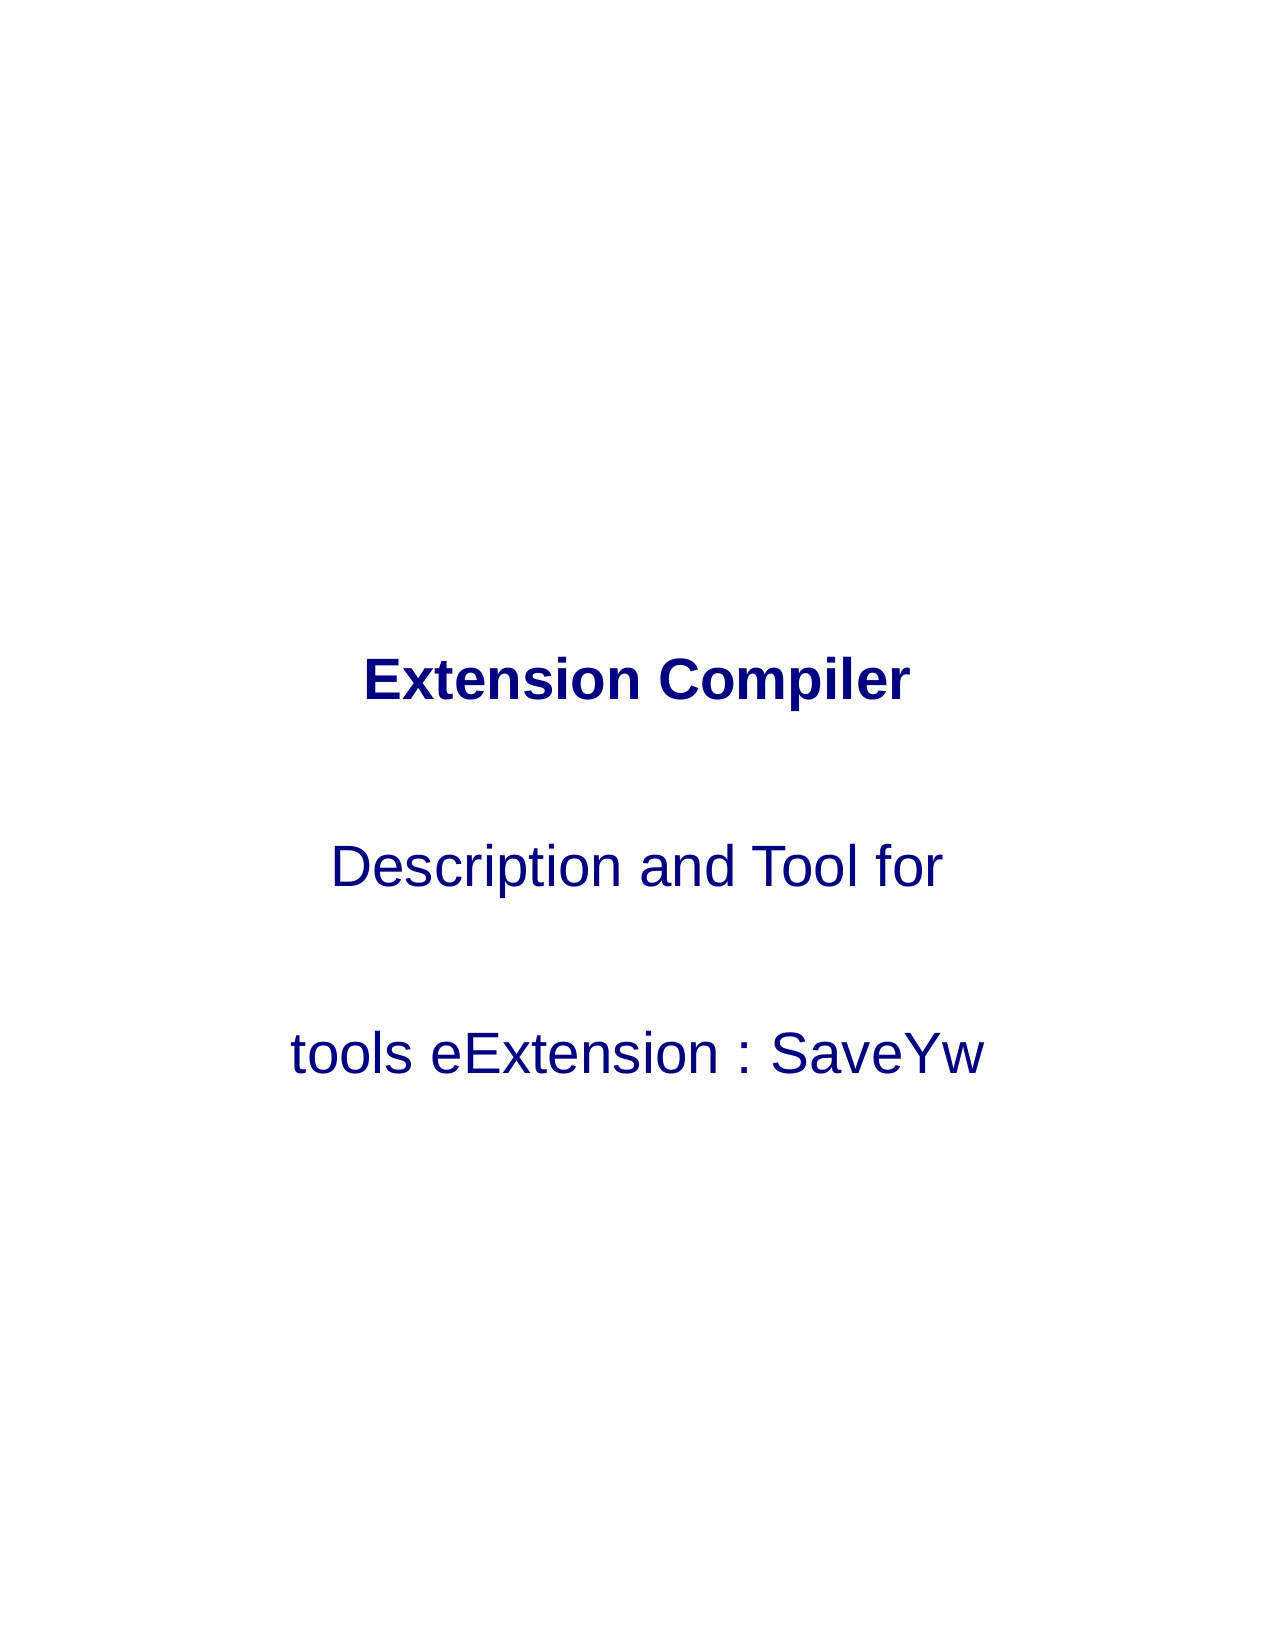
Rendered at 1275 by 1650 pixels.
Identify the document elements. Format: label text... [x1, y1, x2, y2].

text tools eExtension : SaveYw [153, 1020, 1121, 1086]
text Extension Compiler [153, 647, 1121, 712]
text Description and Tool for [153, 833, 1121, 899]
